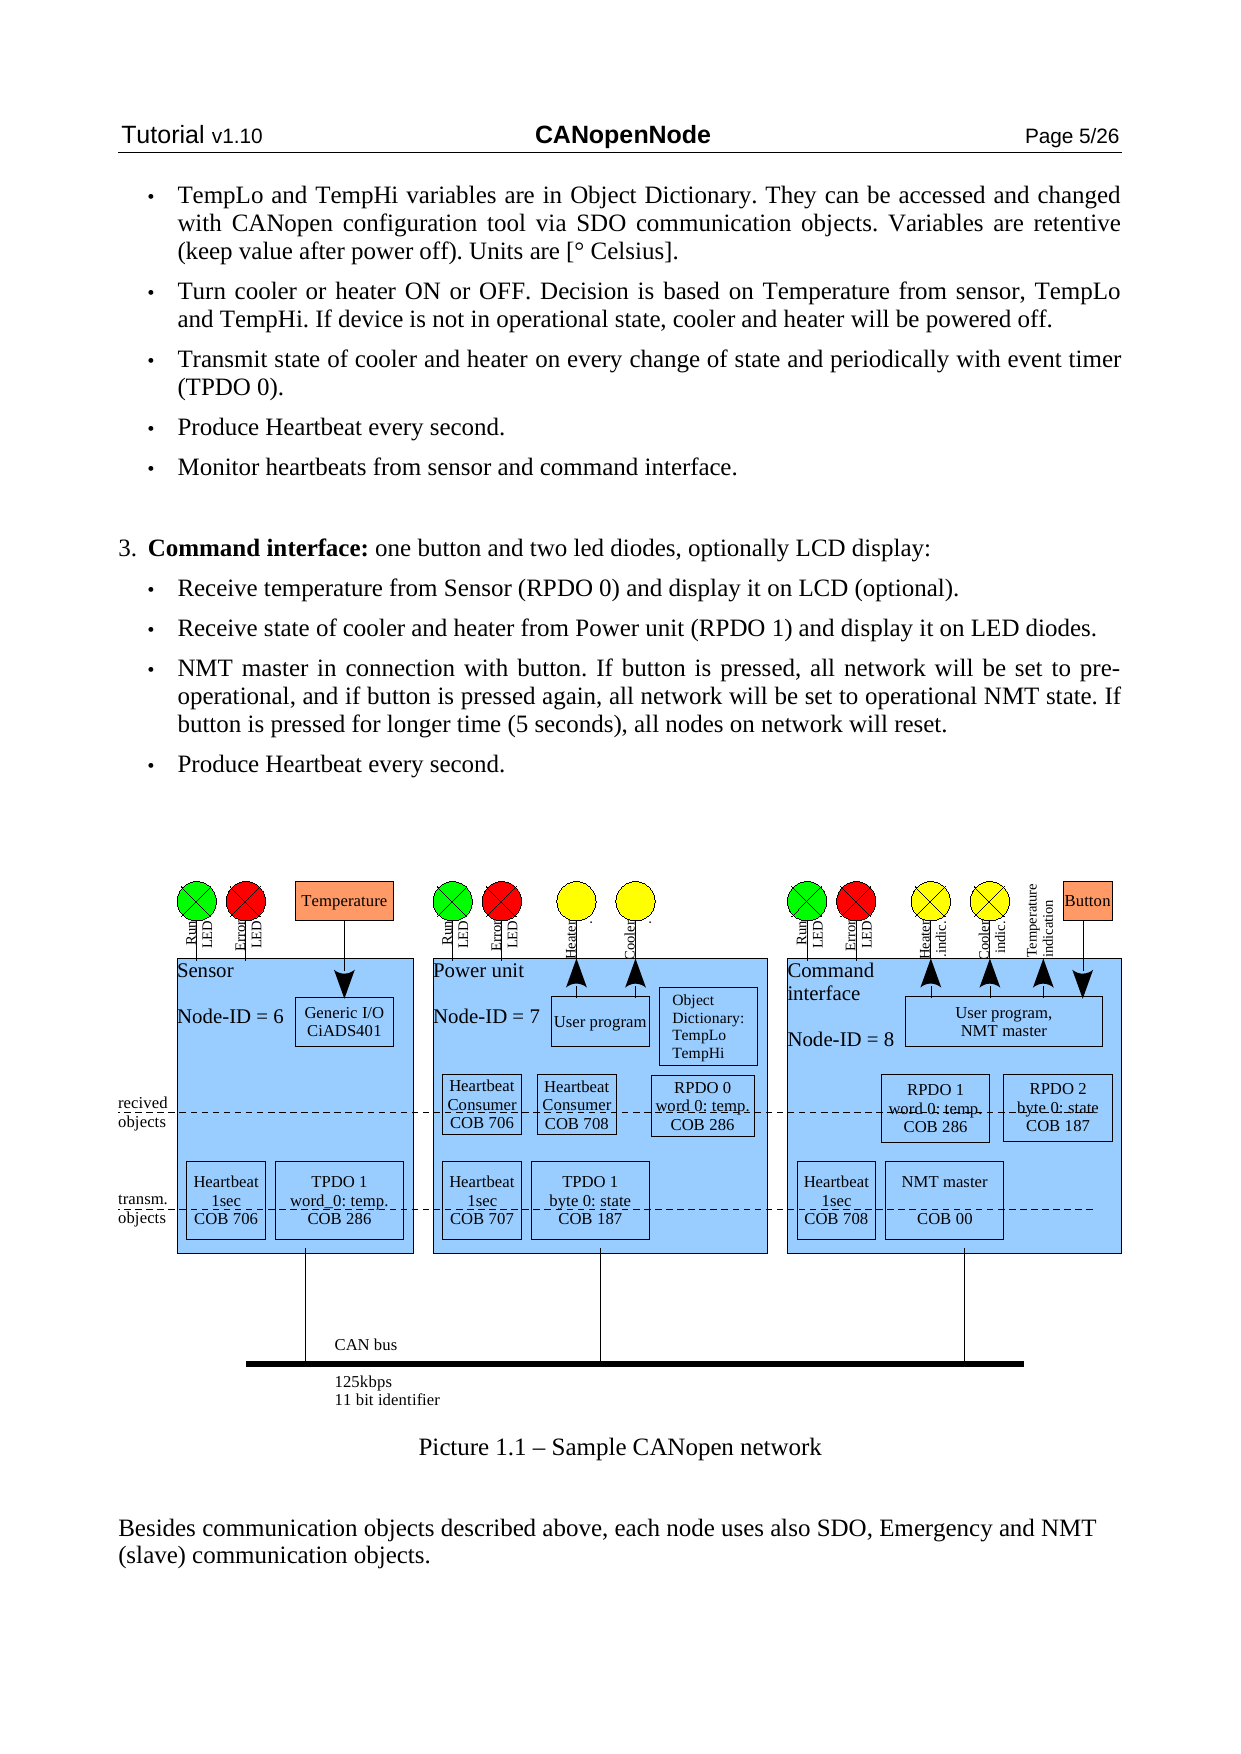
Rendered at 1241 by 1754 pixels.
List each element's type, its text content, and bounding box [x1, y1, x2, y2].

list NMT master in connection with button. If button is pressed, all network will be set to pre-operational, and if button is pressed again, all network will be set to operational NMT state. If button is pressed for longer time (5 seconds), all nodes on network will reset. [148, 654, 1122, 737]
list Produce Heartbeat every second. [148, 413, 1122, 441]
text Besides communication objects described above, each node uses also SDO, Emergency and NMT (slave) communication objects. [118, 1514, 1122, 1569]
list Command interface: one button and two led diodes, optionally LCD display: [118, 534, 1122, 561]
list Transmit state of cooler and heater on every change of state and periodically with event timer (TPDO 0). [148, 345, 1122, 401]
list Turn cooler or heater ON or OFF. Decision is based on Temperature from sensor, TempLo and TempHi. If device is not in operational state, cooler and heater will be powered off. [148, 277, 1122, 333]
list Monitor heartbeats from sensor and command interface. [148, 453, 1122, 481]
list TempLo and TempHi variables are in Object Dictionary. They can be accessed and changed with CANopen configuration tool via SDO communication objects. Variables are retentive (keep value after power off). Units are [° Celsius]. [148, 182, 1122, 265]
text Picture 1.1 – Sample CANopen network [118, 1433, 1122, 1461]
list Produce Heartbeat every second. [148, 750, 1122, 778]
list Receive temperature from Sensor (RPDO 0) and display it on LCD (optional). [148, 574, 1122, 602]
list Receive state of cooler and heater from Power unit (RPDO 1) and display it on LED diodes. [148, 614, 1122, 642]
